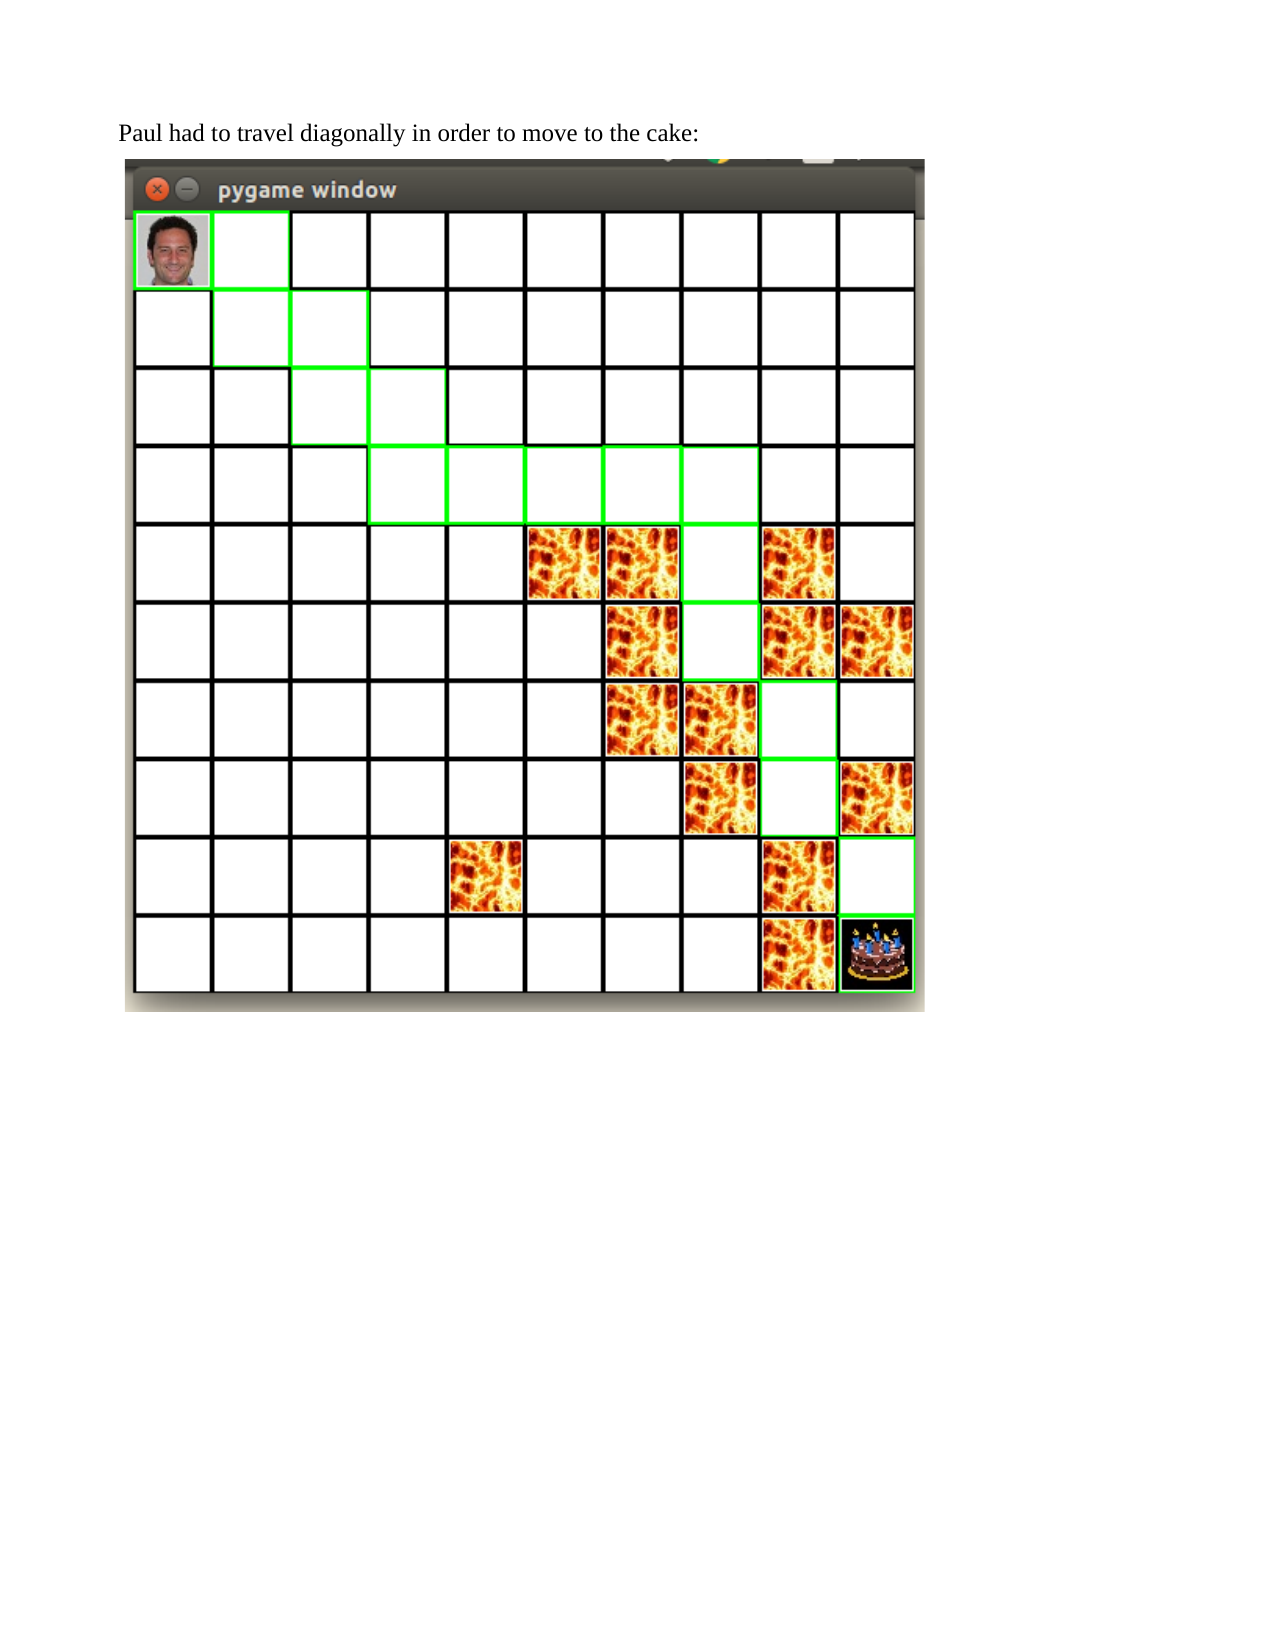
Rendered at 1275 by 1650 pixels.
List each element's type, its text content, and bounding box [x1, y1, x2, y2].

picture [124, 159, 925, 1012]
text Paul had to travel diagonally in order to move to the cake: [118, 118, 1157, 147]
